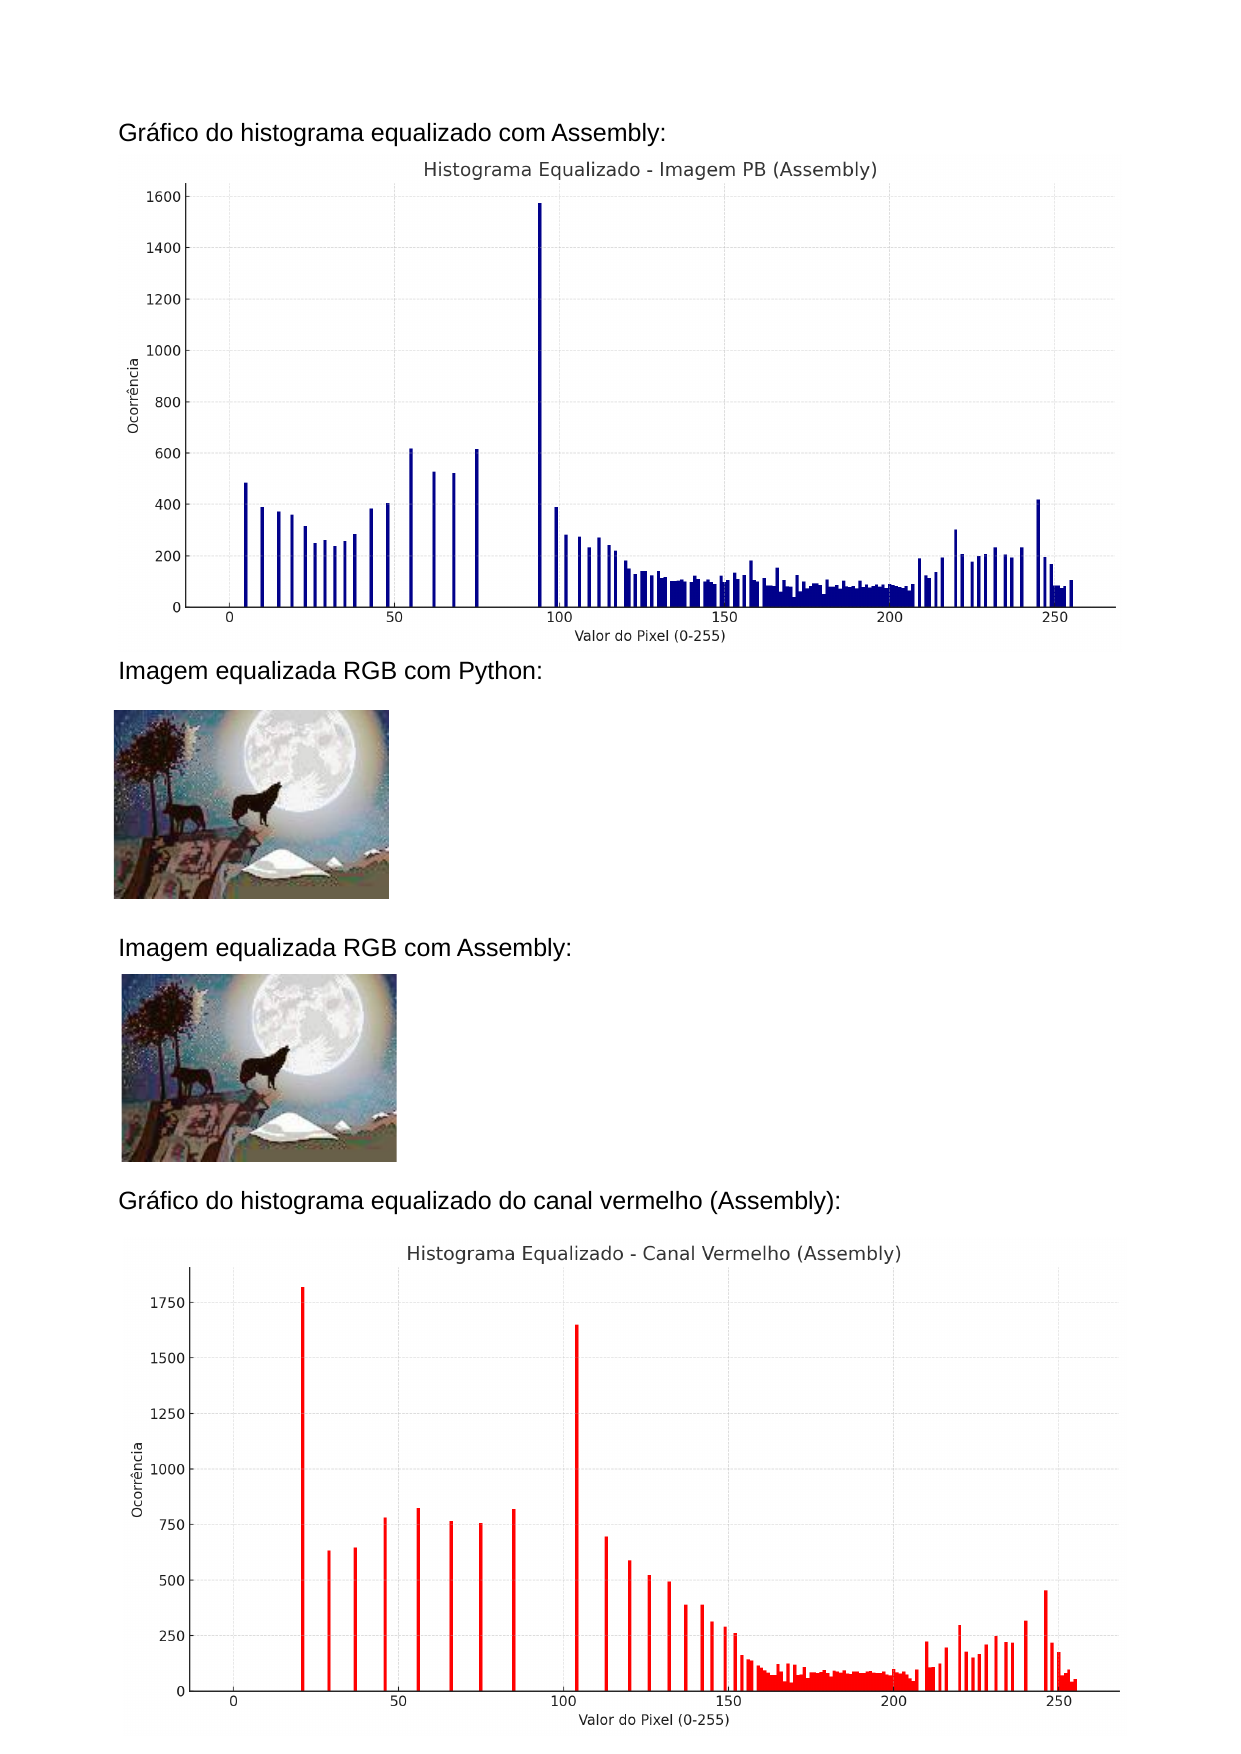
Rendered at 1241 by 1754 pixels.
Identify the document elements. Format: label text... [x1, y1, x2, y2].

picture [122, 1237, 1127, 1736]
text Gráfico do histograma equalizado do canal vermelho (Assembly): [118, 980, 1122, 1214]
text Imagem equalizada RGB com Assembly: [118, 899, 1122, 961]
picture [113, 710, 389, 899]
picture [121, 974, 397, 1162]
text Gráfico do histograma equalizado com Assembly: [118, 118, 1122, 147]
picture [118, 154, 1123, 652]
text Imagem equalizada RGB com Python: [118, 652, 1122, 685]
